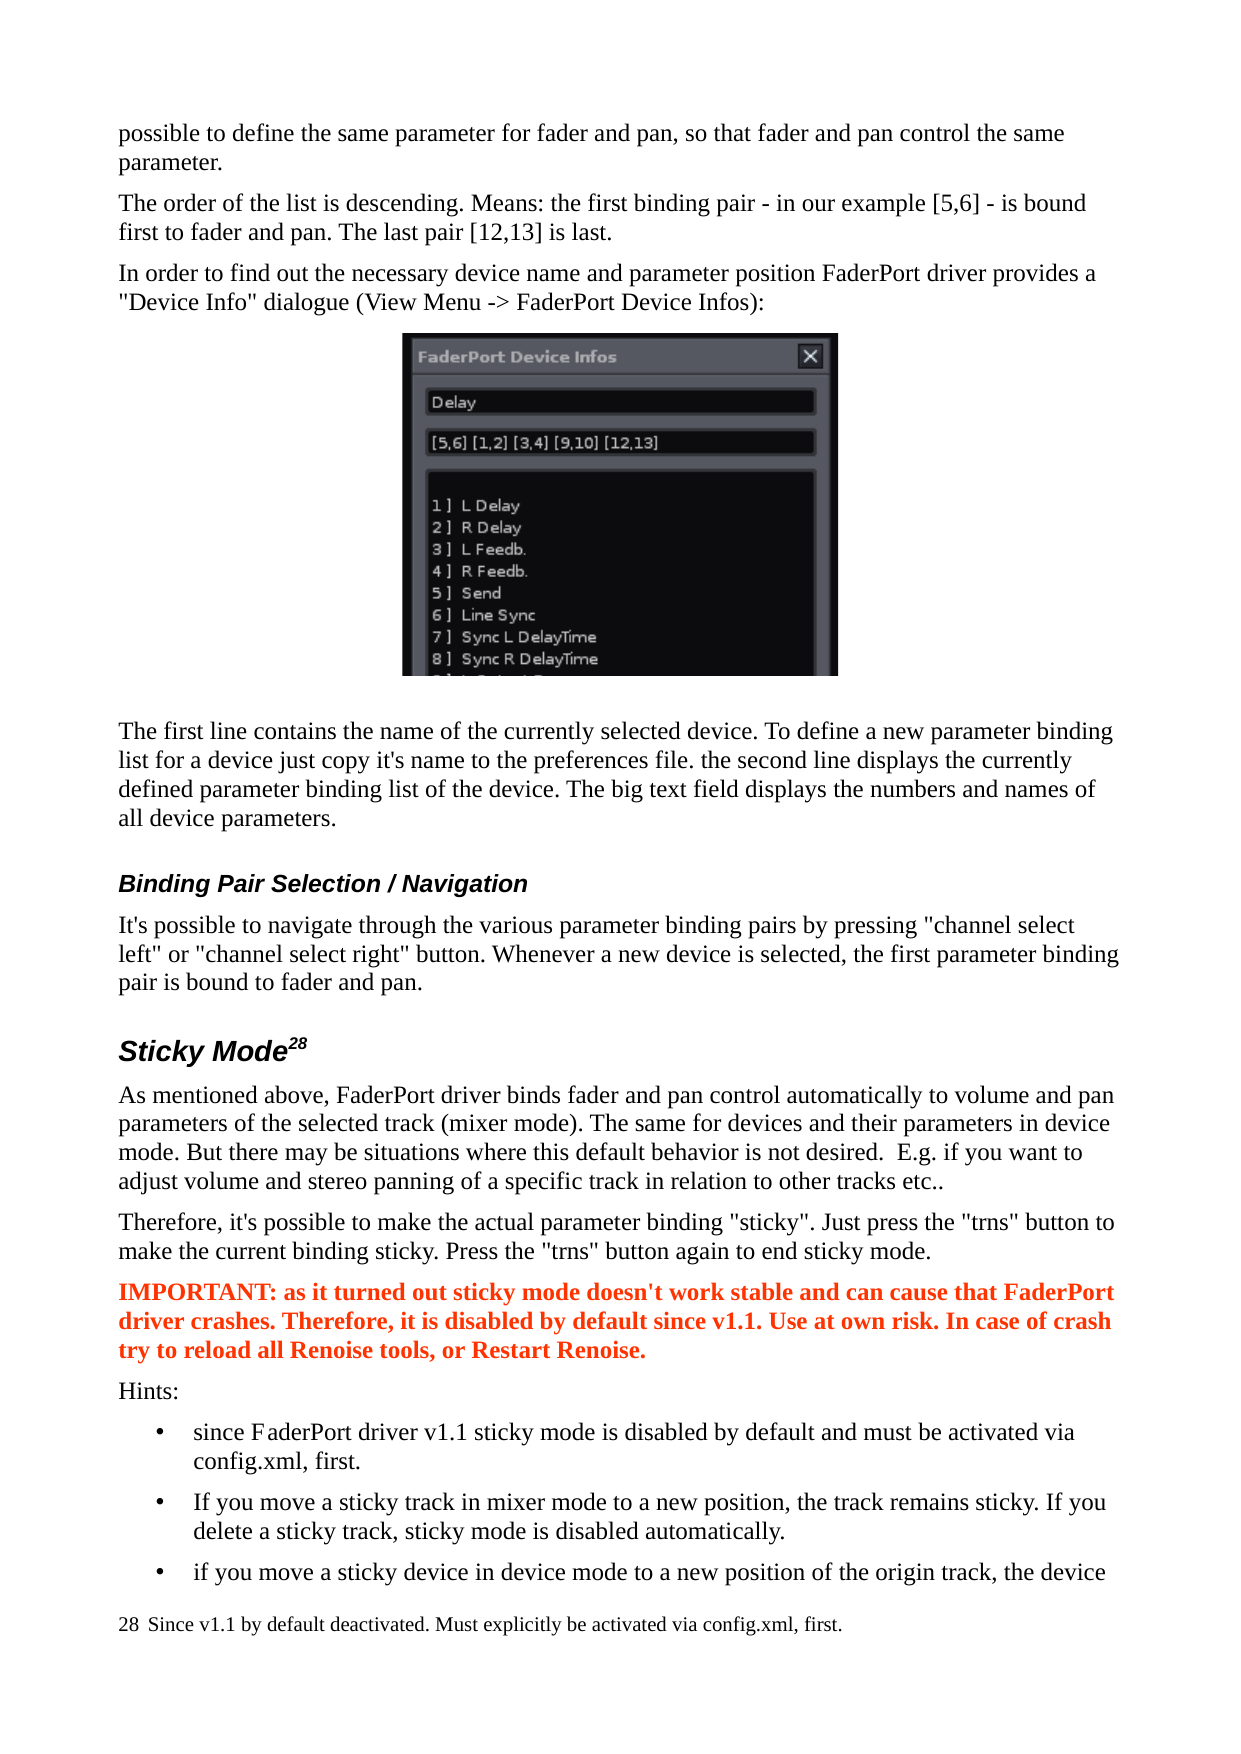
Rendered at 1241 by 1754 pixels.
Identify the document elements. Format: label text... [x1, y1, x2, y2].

text possible to define the same parameter for fader and pan, so that fader and pan control the same parameter. [118, 118, 1122, 176]
text Therefore, it's possible to make the actual parameter binding "sticky". Just press the "trns" button to make the current binding sticky. Press the "trns" button again to end sticky mode. [118, 1207, 1122, 1265]
text In order to find out the necessary device name and parameter position FaderPort driver provides a "Device Info" dialogue (View Menu -> FaderPort Device Infos): [118, 258, 1122, 316]
list since F aderPort driver v1.1 sticky mode is disabled by default and must be activated via config.xml, first. [156, 1417, 1122, 1475]
text IMPORTANT: as it turned out sticky mode doesn't work stable and can cause that FaderPort driver crashes. Therefore, it is disabled by default since v1.1. Use at own risk. In case of crash try to reload all Renoise tools, or Restart Renoise. [118, 1277, 1122, 1363]
text As mentioned above, FaderPort driver binds fader and pan control automatically to volume and pan parameters of the selected track (mixer mode). The same for devices and their parameters in device mode. But there may be situations where this default behavior is not desired. E.g. if you want to adjust volume and stereo panning of a specific track in relation to other tracks etc.. [118, 1080, 1122, 1195]
text It's possible to navigate through the various parameter binding pairs by pressing "channel select left" or "channel select right" button. Whenever a new device is selected, the first parameter binding pair is bound to fader and pan. [118, 910, 1122, 996]
subtitle Binding Pair Selection / Navigation [118, 869, 1122, 897]
subtitle Sticky Mode [118, 1034, 1122, 1067]
text Hints: [118, 1376, 1122, 1405]
text Since v1.1 by default deactivated. Must explicitly be activated via config.xml, first. [118, 1612, 1122, 1636]
list If you move a sticky track in mixer mode to a new position, the track remains sticky. If you delete a sticky track, sticky mode is disabled automatically. [156, 1487, 1122, 1545]
text The order of the list is descending. Means: the first binding pair - in our example [5,6] - is bound first to fader and pan. The last pair [12,13] is last. [118, 188, 1122, 246]
list if you move a sticky device in device mode to a new position of the origin track, the device [156, 1557, 1122, 1586]
text The first line contains the name of the currently selected device. To define a new parameter binding list for a device just copy it's name to the preferences file. the second line displays the currently defined parameter binding list of the device. The big text field displays the numbers and names of all device parameters. [118, 716, 1122, 831]
picture [402, 333, 839, 676]
